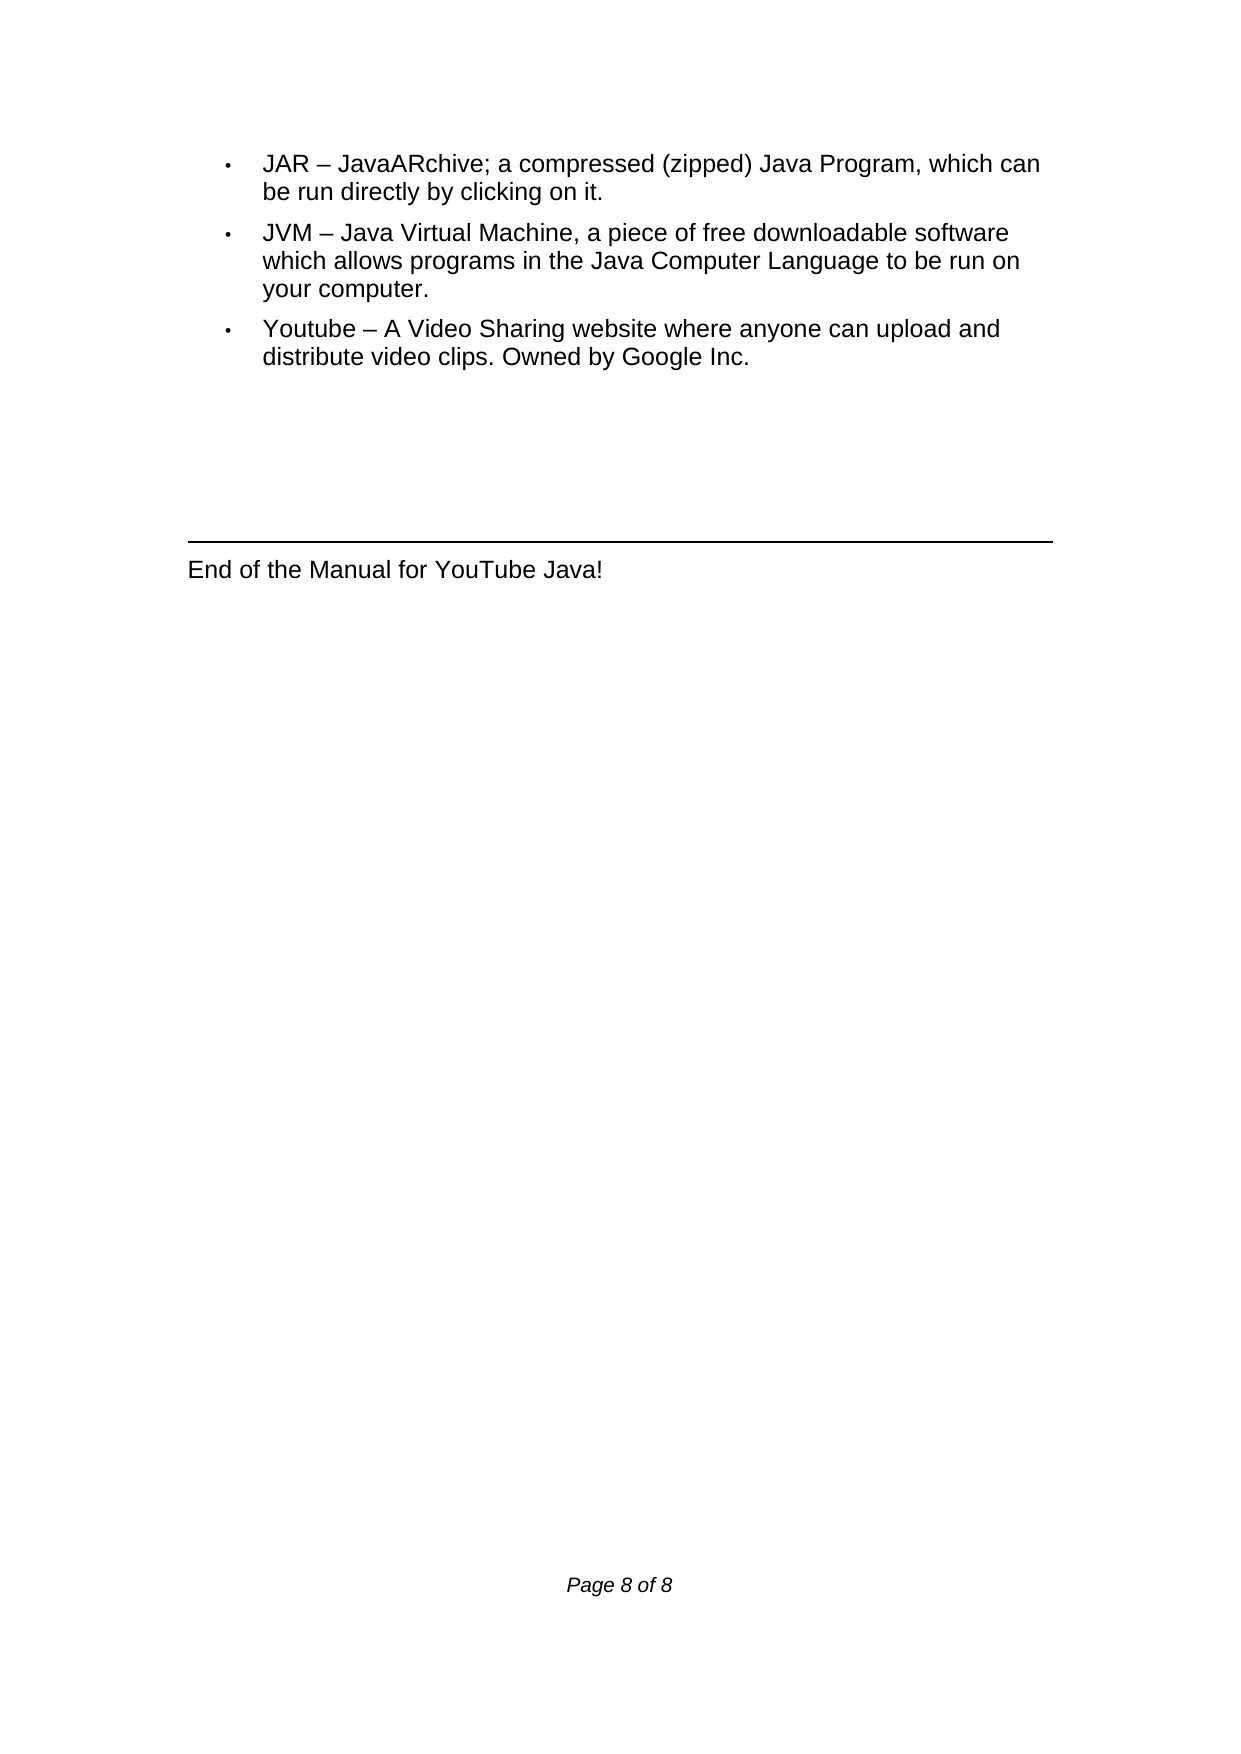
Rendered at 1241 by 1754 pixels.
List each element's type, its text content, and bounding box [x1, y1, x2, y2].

list Youtube – A Video Sharing website where anyone can upload and distribute video clips. Owned by Google Inc. [225, 315, 1053, 371]
text End of the Manual for YouTube Java! [187, 556, 1053, 584]
list JVM – Java Virtual Machine, a piece of free downloadable software which allows programs in the Java Computer Language to be run on your computer. [225, 218, 1053, 303]
list JAR – JavaARchive; a compressed (zipped) Java Program, which can be run directly by clicking on it. [225, 150, 1053, 206]
